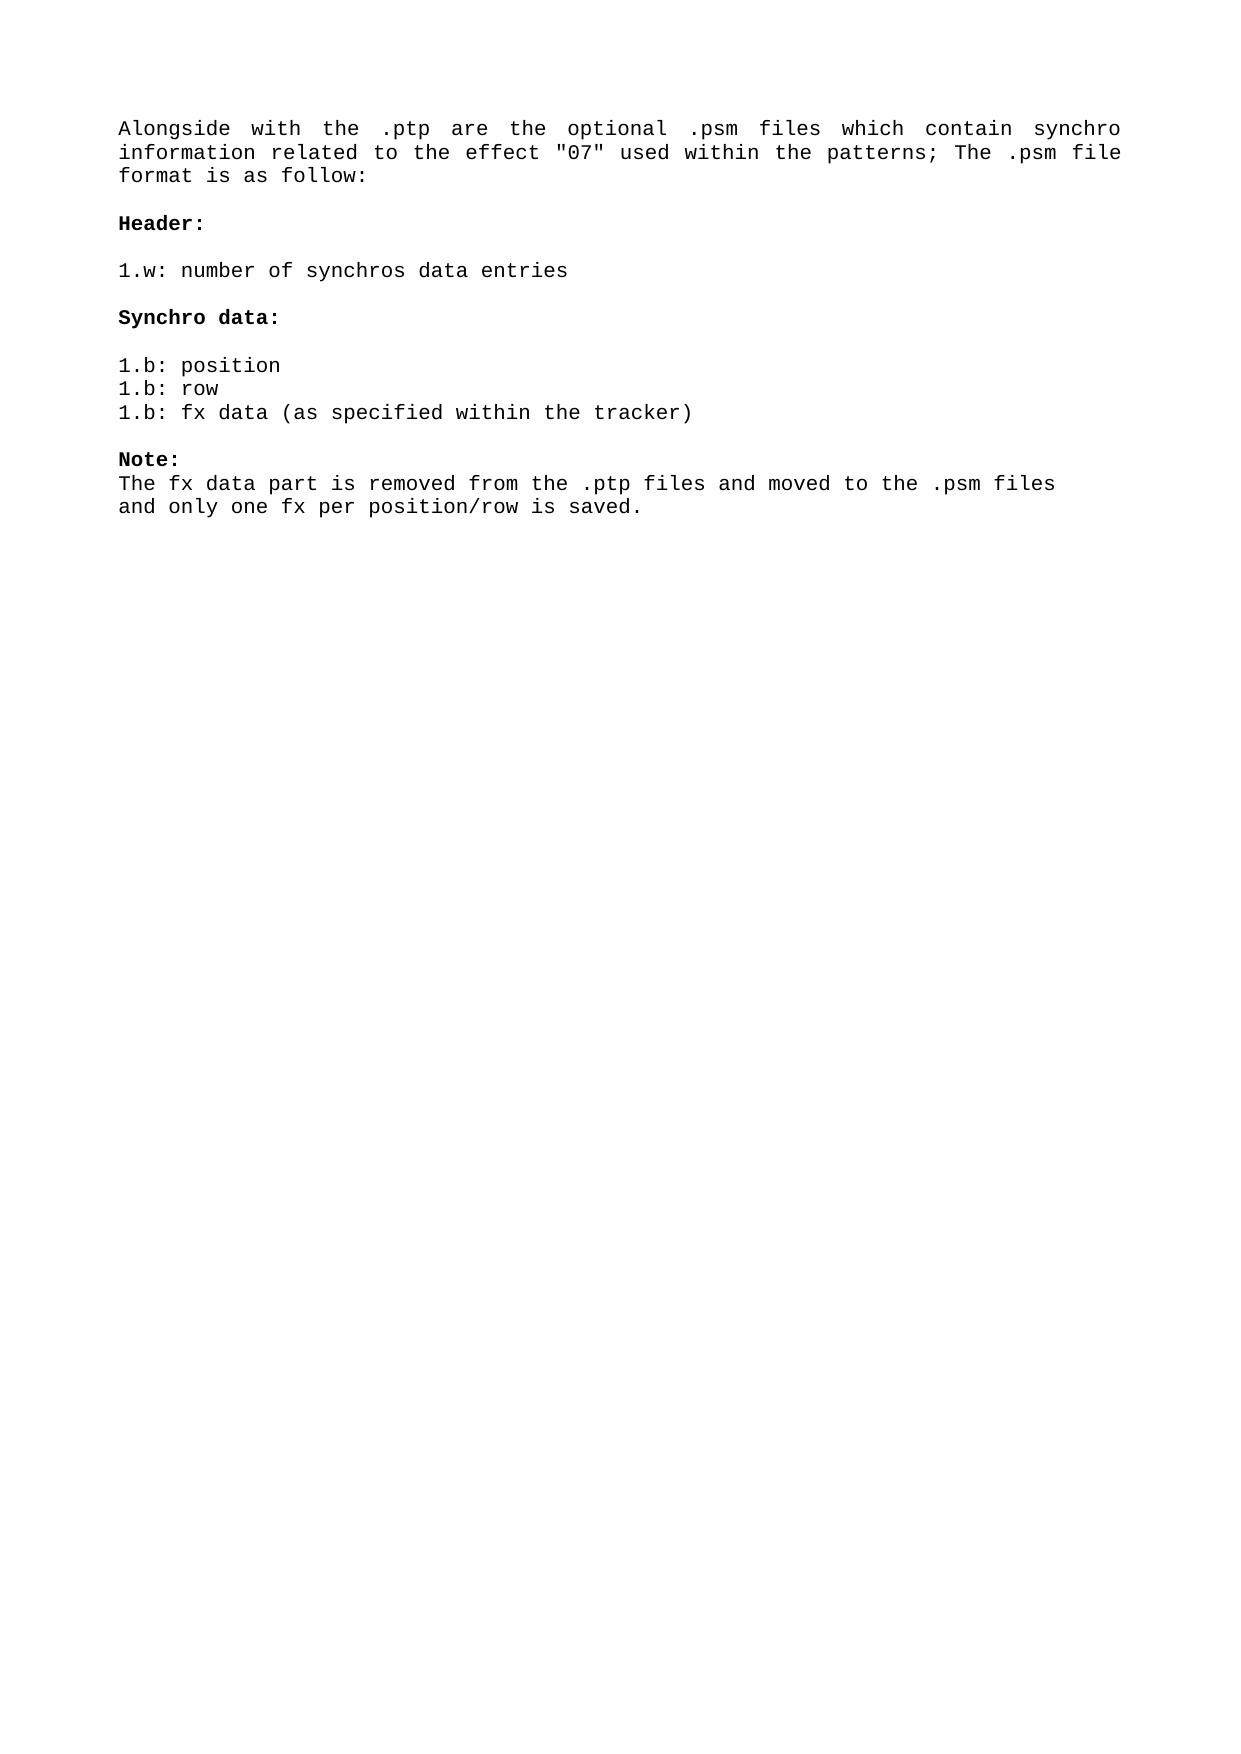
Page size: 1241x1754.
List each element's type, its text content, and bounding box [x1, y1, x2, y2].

text Synchro data: [118, 307, 1122, 331]
text 1.b: position [118, 354, 1122, 378]
text 1.w: number of synchros data entries [118, 260, 1122, 284]
text 1.b: fx data (as specified within the tracker) [118, 402, 1122, 426]
text Note: [118, 449, 1122, 473]
text The fx data part is removed from the .ptp files and moved to the .psm files [118, 473, 1122, 496]
text Header: [118, 213, 1122, 236]
text and only one fx per position/row is saved. [118, 496, 1122, 520]
text 1.b: row [118, 378, 1122, 402]
text Alongside with the .ptp are the optional .psm files which contain synchro information related to the effect "07" used within the patterns; The .psm file format is as follow: [118, 118, 1122, 189]
